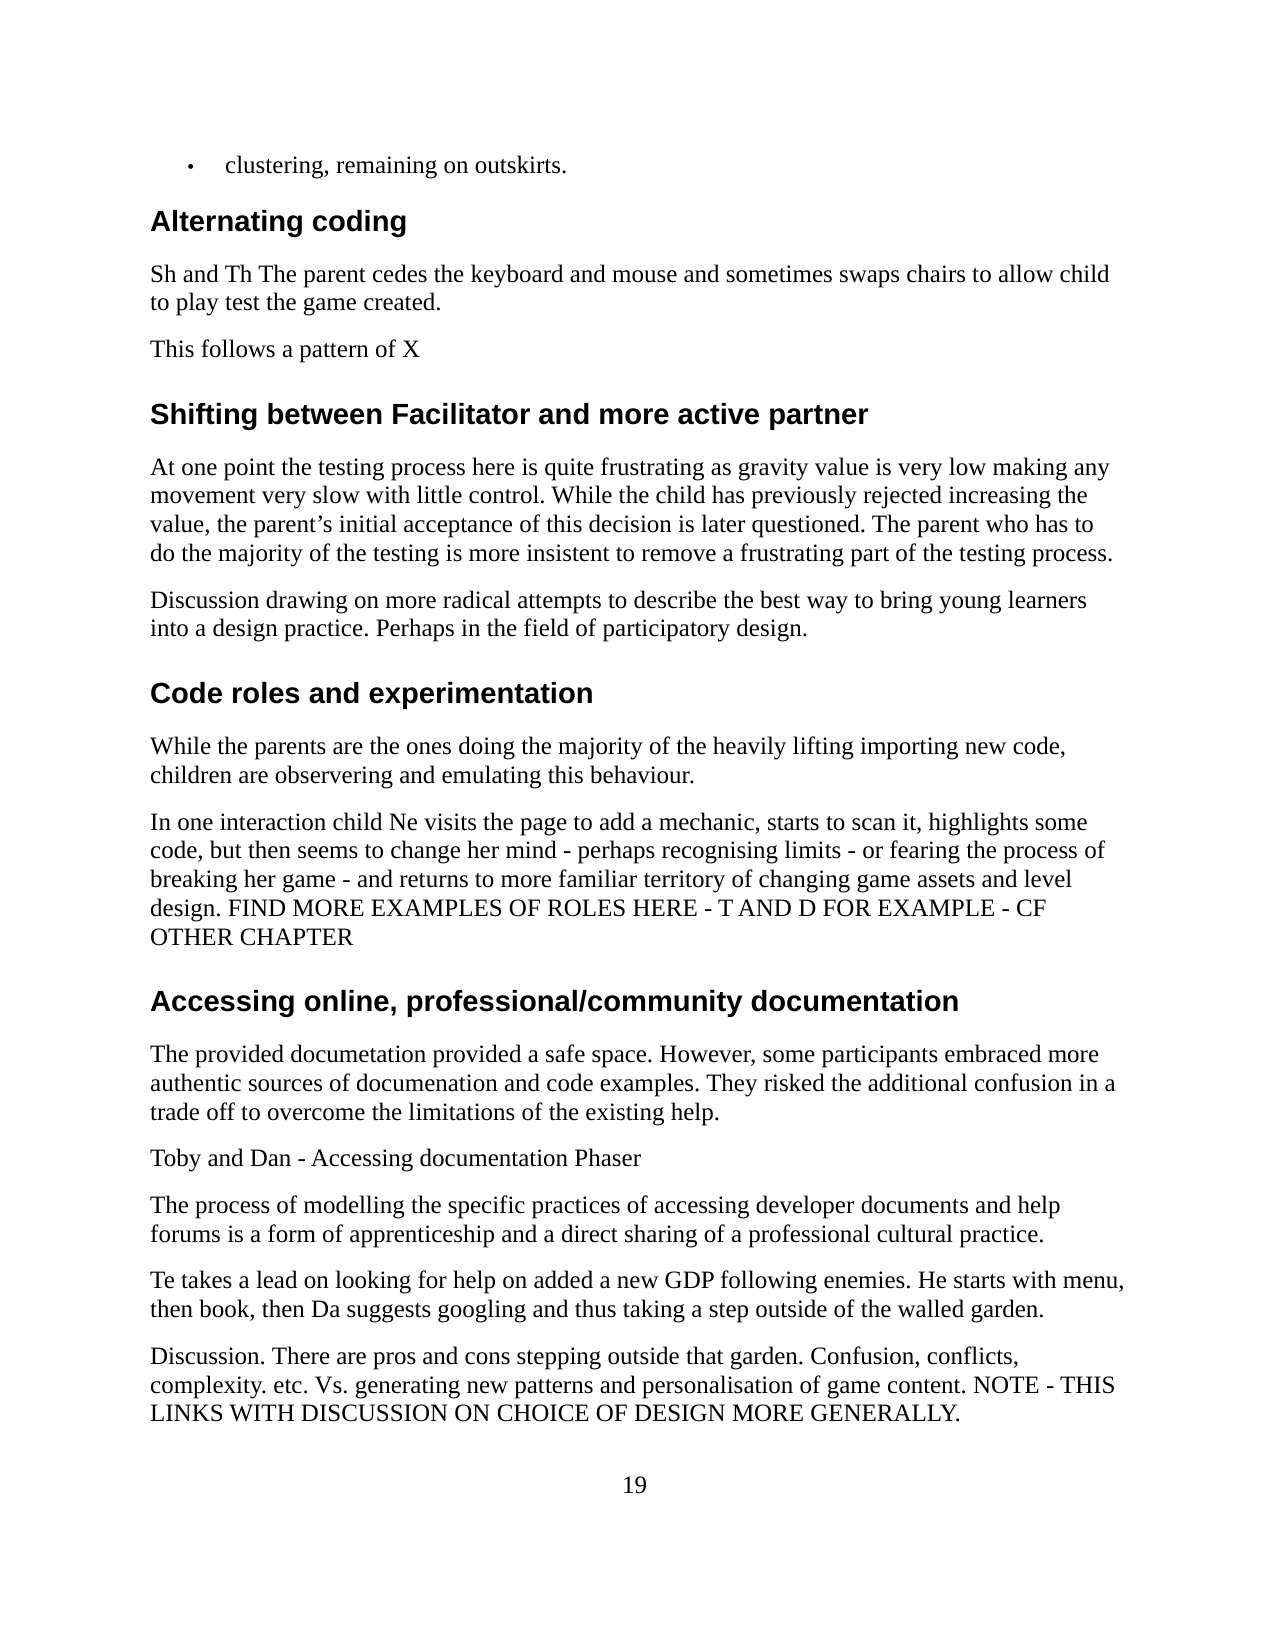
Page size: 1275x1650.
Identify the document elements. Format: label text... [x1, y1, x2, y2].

text In one interaction child Ne visits the page to add a mechanic, starts to scan it, highlights some code, but then seems to change her mind - perhaps recognising limits - or fearing the process of breaking her game - and returns to more familiar territory of changing game assets and level design. FIND MORE EXAMPLES OF ROLES HERE - T AND D FOR EXAMPLE - CF OTHER CHAPTER [150, 807, 1125, 950]
list clustering, remaining on outskirts. [187, 150, 1125, 179]
text This follows a pattern of X [150, 334, 1125, 363]
text At one point the testing process here is quite frustrating as gravity value is very low making any movement very slow with little control. While the child has previously rejected increasing the value, the parent’s initial acceptance of this decision is later questioned. The parent who has to do the majority of the testing is more insistent to remove a frustrating part of the testing process. [150, 452, 1125, 567]
subtitle Alternating coding [150, 204, 1125, 237]
subtitle Code roles and experimentation [150, 676, 1125, 710]
text Discussion. There are pros and cons stepping outside that garden. Confusion, conflicts, complexity. etc. Vs. generating new patterns and personalisation of game content. NOTE - THIS LINKS WITH DISCUSSION ON CHOICE OF DESIGN MORE GENERALLY. [150, 1341, 1125, 1427]
text Toby and Dan - Accessing documentation Phaser [150, 1143, 1125, 1172]
text The process of modelling the specific practices of accessing developer documents and help forums is a form of apprenticeship and a direct sharing of a professional cultural practice. [150, 1190, 1125, 1248]
text While the parents are the ones doing the majority of the heavily lifting importing new code, children are observering and emulating this behaviour. [150, 731, 1125, 789]
text Discussion drawing on more radical attempts to describe the best way to bring young learners into a design practice. Perhaps in the field of participatory design. [150, 585, 1125, 642]
text Te takes a lead on looking for help on added a new GDP following enemies. He starts with menu, then book, then Da suggests googling and thus taking a step outside of the walled garden. [150, 1266, 1125, 1323]
text The provided documetation provided a safe space. However, some participants embraced more authentic sources of documenation and code examples. They risked the additional confusion in a trade off to overcome the limitations of the existing help. [150, 1039, 1125, 1126]
subtitle Accessing online, professional/community documentation [150, 984, 1125, 1018]
subtitle Shifting between Facilitator and more active partner [150, 397, 1125, 430]
text Sh and Th The parent cedes the keyboard and mouse and sometimes swaps chairs to allow child to play test the game created. [150, 259, 1125, 316]
